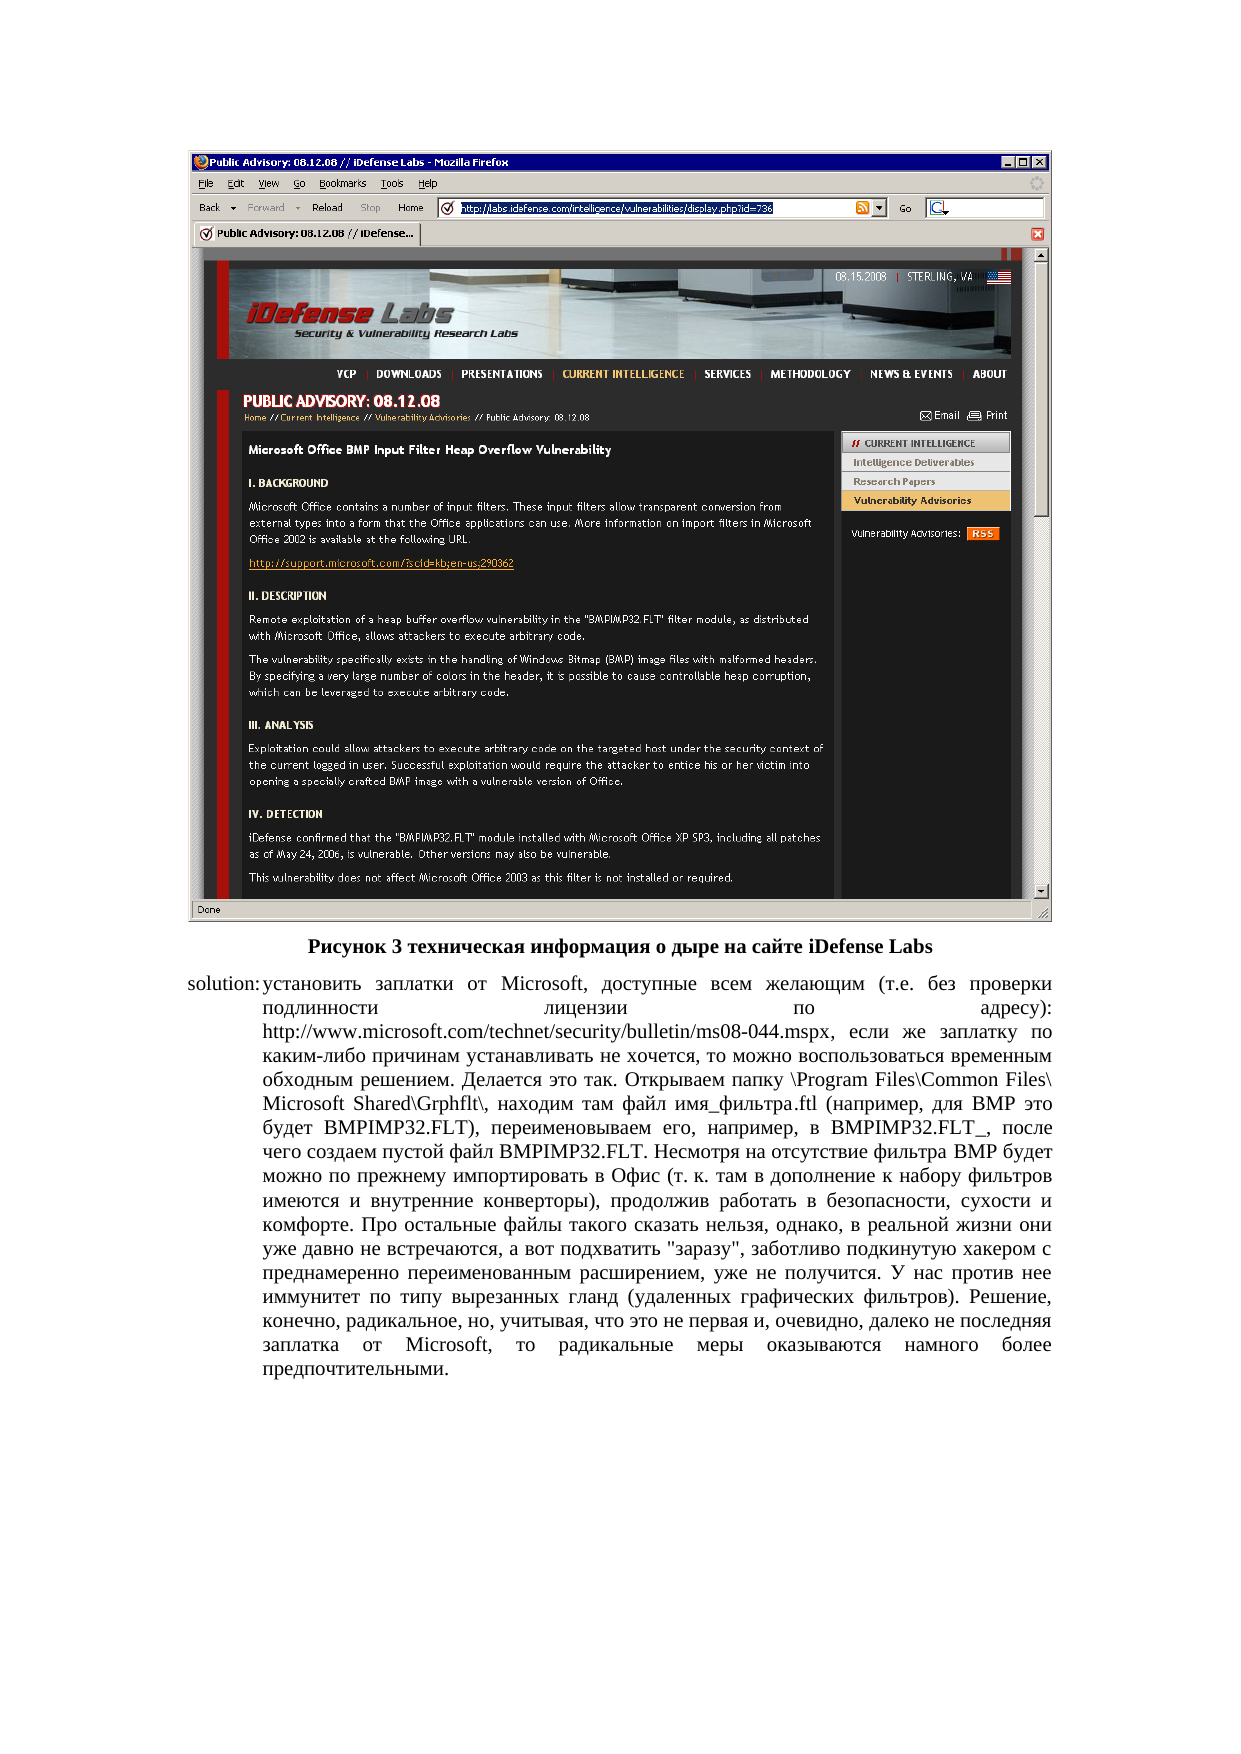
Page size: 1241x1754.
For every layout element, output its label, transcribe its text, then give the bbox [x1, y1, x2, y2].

text Рисунок 3 техническая информация о дыре на сайте iDefense Labs [187, 934, 1053, 958]
picture [188, 150, 1052, 922]
text solution: установить заплатки от Microsoft, доступные всем желающим (т.е. без проверки подлинности лицензии по адресу): http://www.microsoft.com/technet/security/bulletin/ms08-044.mspx, если же заплатку по каким-либо причинам устанавливать не хочется, то можно воспользоваться временным обходным решением. Делается это так. Открываем папку \Program Files\Common Files\Microsoft Shared\Grphflt\, находим там файл имя_фильтра.ftl (например, для BMP это будет BMPIMP32.FLT), переименовываем его, например, в BMPIMP32.FLT_, после чего создаем пустой файл BMPIMP32.FLT. Несмотря на отсутствие фильтра BMP будет можно по прежнему импортировать в Офис (т. к. там в дополнение к набору фильтров имеются и внутренние конверторы), продолжив работать в безопасности, сухости и комфорте. Про остальные файлы такого сказать нельзя, однако, в реальной жизни они уже давно не встречаются, а вот подхватить "заразу", заботливо подкинутую хакером с преднамеренно переименованным расширением, уже не получится. У нас против нее иммунитет по типу вырезанных гланд (удаленных графических фильтров). Решение, конечно, радикальное, но, учитывая, что это не первая и, очевидно, далеко не последняя заплатка от Microsoft, то радикальные меры оказываются намного более предпочтительными. [187, 971, 1053, 1380]
